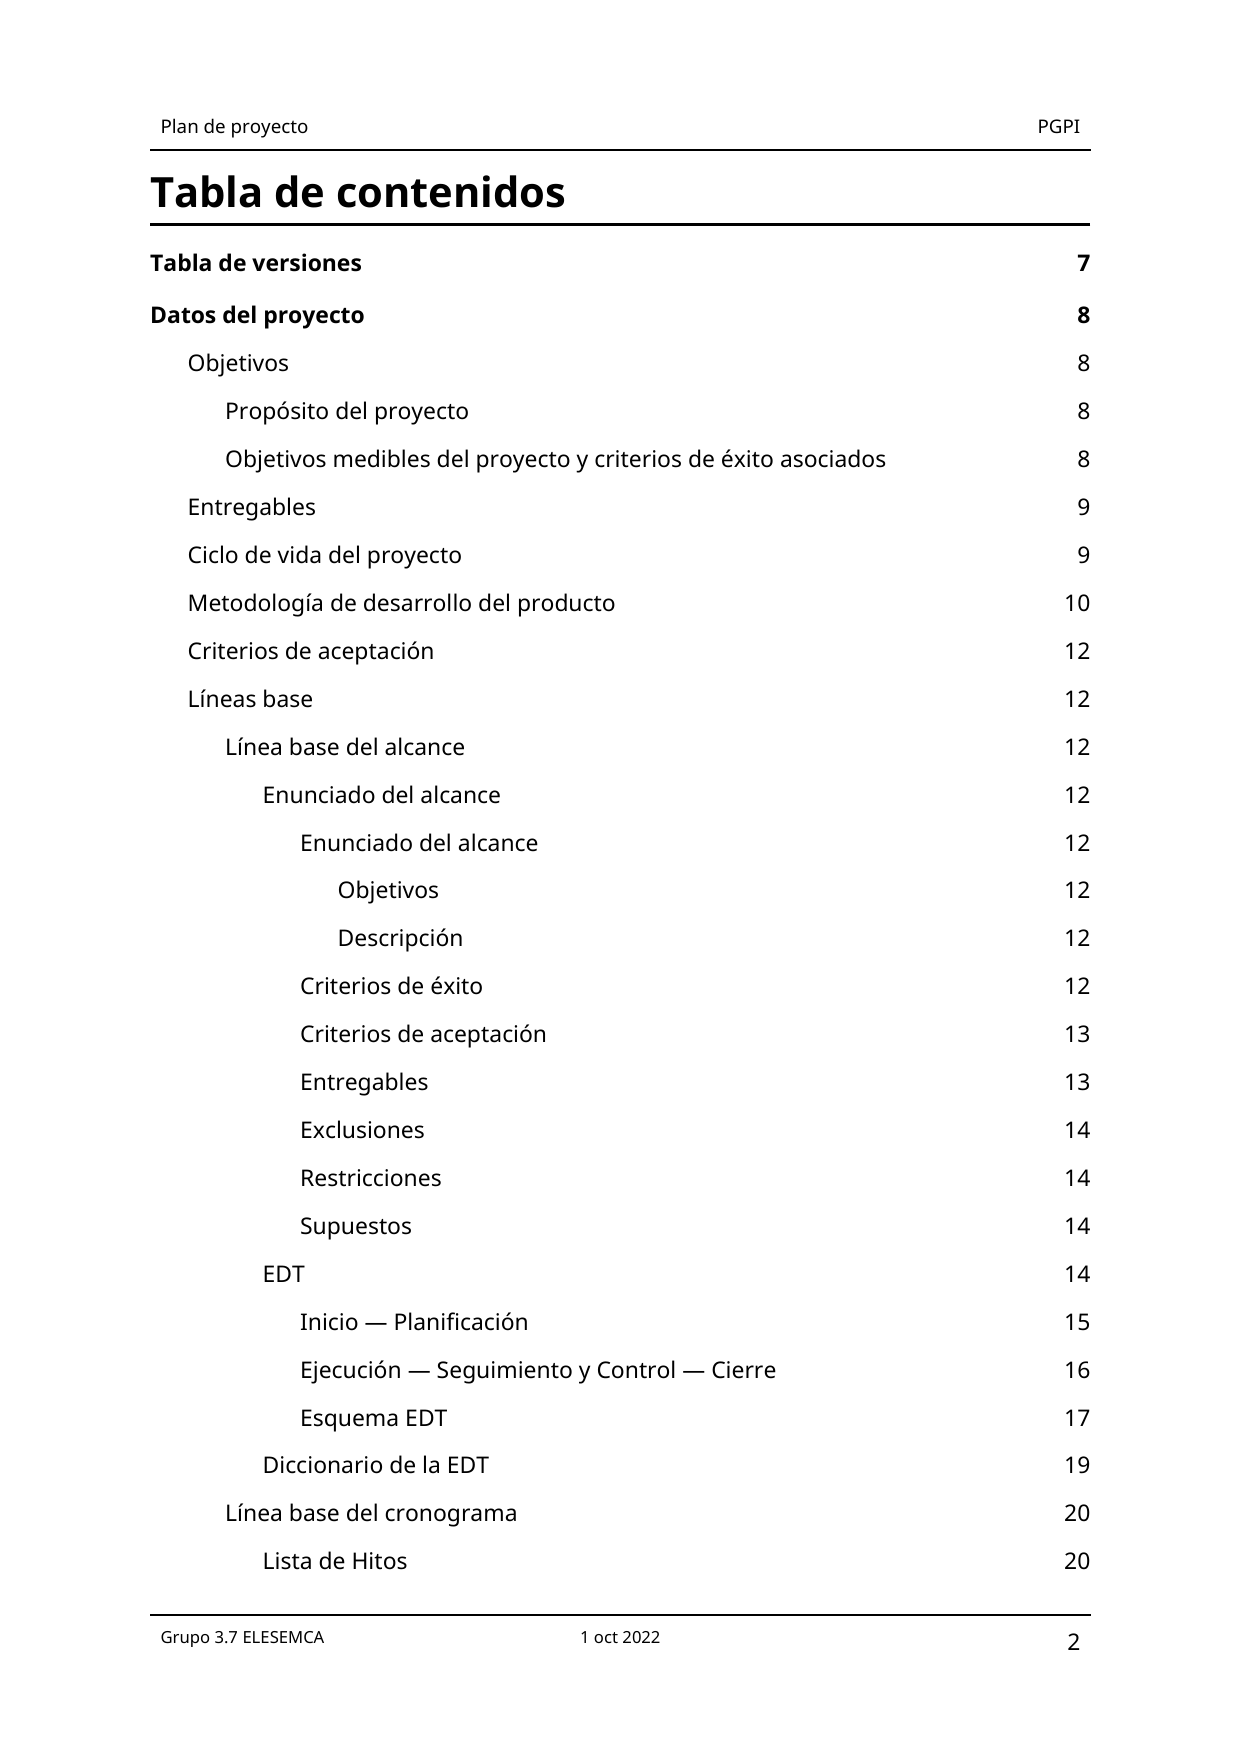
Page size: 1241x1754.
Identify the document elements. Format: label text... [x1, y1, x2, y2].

text Lista de Hitos 20 [262, 1545, 1090, 1576]
text Criterios de éxito 12 [300, 970, 1090, 1001]
text Inicio — Planificación 15 [300, 1306, 1090, 1337]
text Entregables 9 [187, 491, 1090, 522]
text Tabla de versiones 7 [150, 247, 1090, 278]
text Línea base del cronograma 20 [225, 1497, 1090, 1528]
text Criterios de aceptación 13 [300, 1018, 1090, 1049]
text Objetivos 12 [337, 874, 1090, 906]
text Descripción 12 [337, 922, 1090, 953]
subtitle Tabla de contenidos [150, 162, 1090, 223]
text Ciclo de vida del proyecto 9 [187, 539, 1090, 570]
text Línea base del alcance 12 [225, 731, 1090, 762]
text EDT 14 [262, 1258, 1090, 1289]
text Enunciado del alcance 12 [262, 778, 1090, 810]
text Enunciado del alcance 12 [300, 826, 1090, 858]
text Exclusiones 14 [300, 1114, 1090, 1145]
text Entregables 13 [300, 1066, 1090, 1097]
text Esquema EDT 17 [300, 1401, 1090, 1433]
text Diccionario de la EDT 19 [262, 1449, 1090, 1481]
text Datos del proyecto 8 [150, 299, 1090, 331]
text Supuestos 14 [300, 1210, 1090, 1241]
text Objetivos 8 [187, 347, 1090, 378]
text Metodología de desarrollo del producto 10 [187, 587, 1090, 618]
text Restricciones 14 [300, 1162, 1090, 1193]
text Criterios de aceptación 12 [187, 635, 1090, 666]
text Propósito del proyecto 8 [225, 395, 1090, 426]
text Ejecución — Seguimiento y Control — Cierre 16 [300, 1353, 1090, 1385]
text Líneas base 12 [187, 683, 1090, 714]
text Objetivos medibles del proyecto y criterios de éxito asociados 8 [225, 443, 1090, 474]
